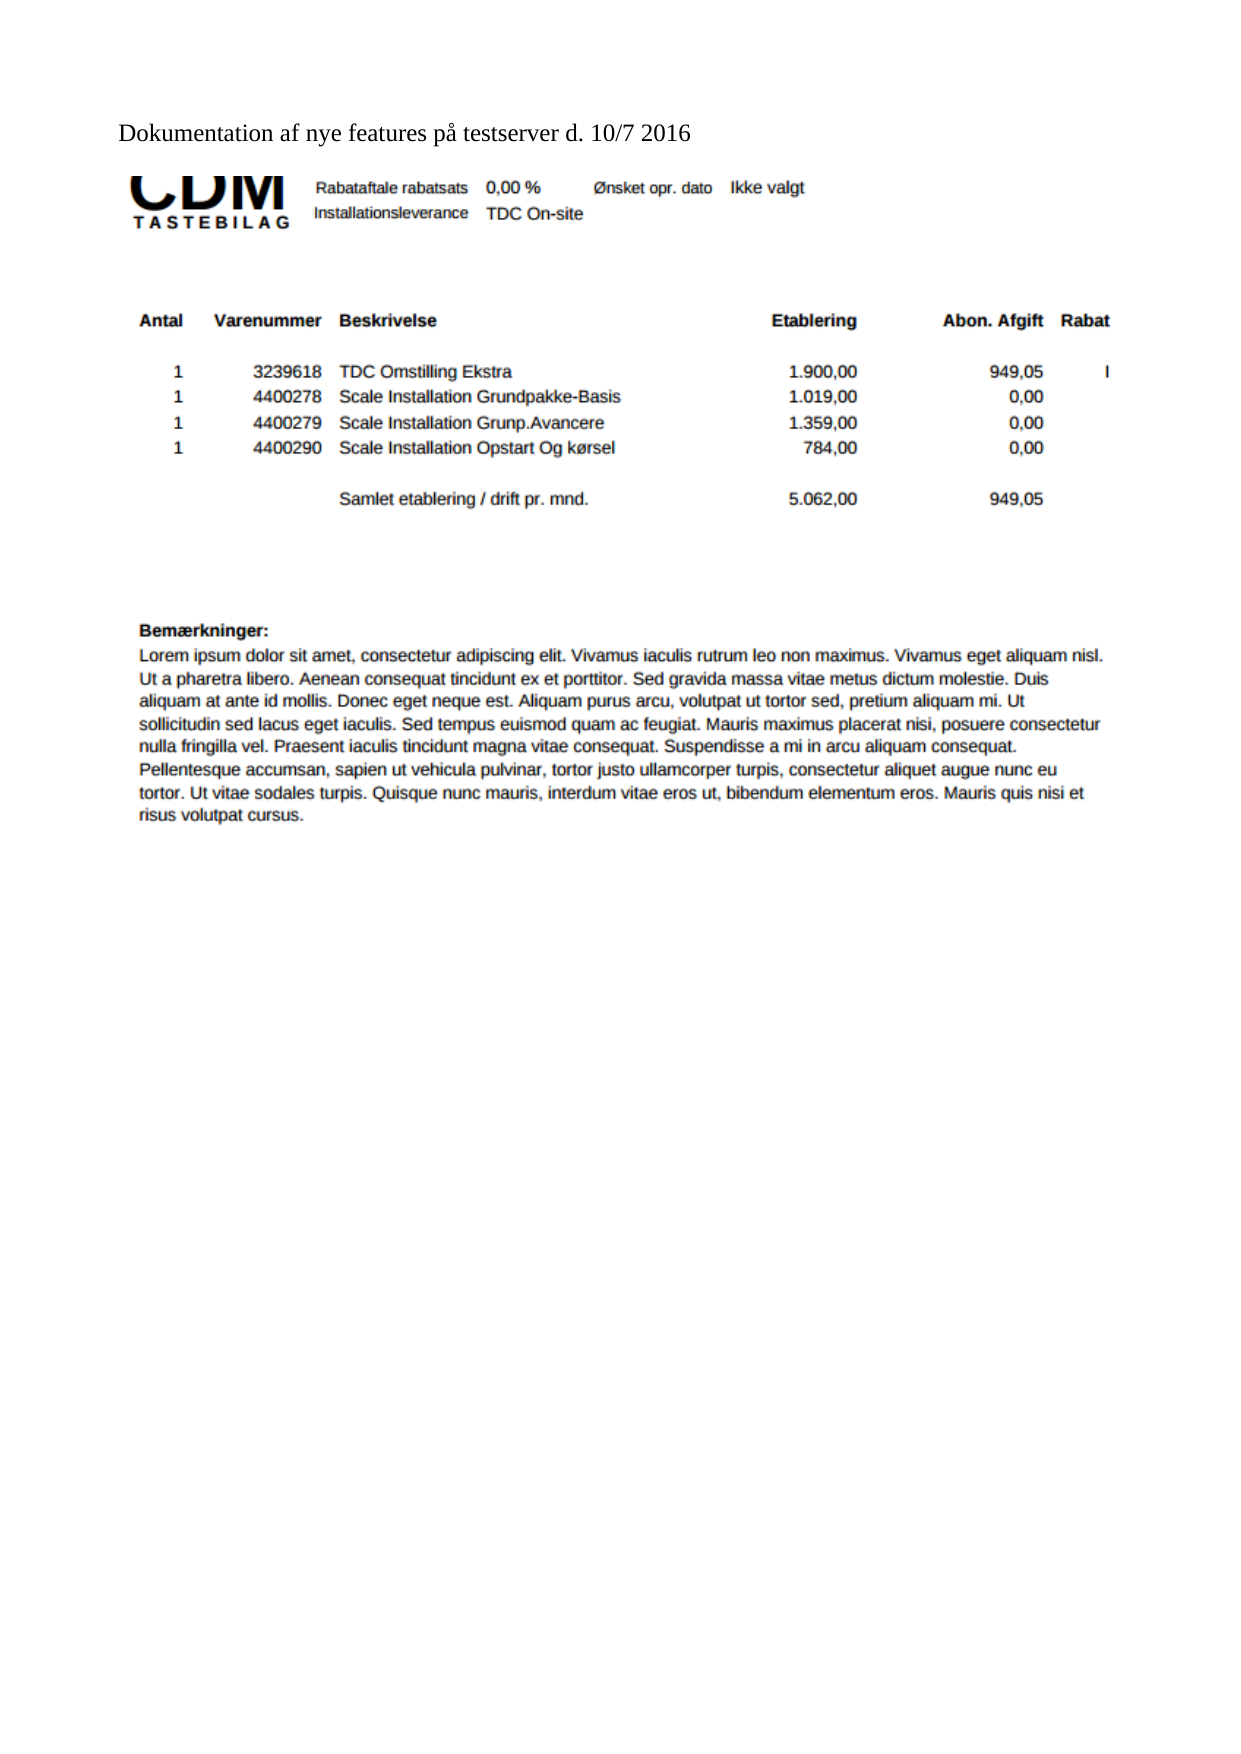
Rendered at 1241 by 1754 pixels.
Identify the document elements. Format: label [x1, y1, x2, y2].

picture [118, 176, 1123, 840]
